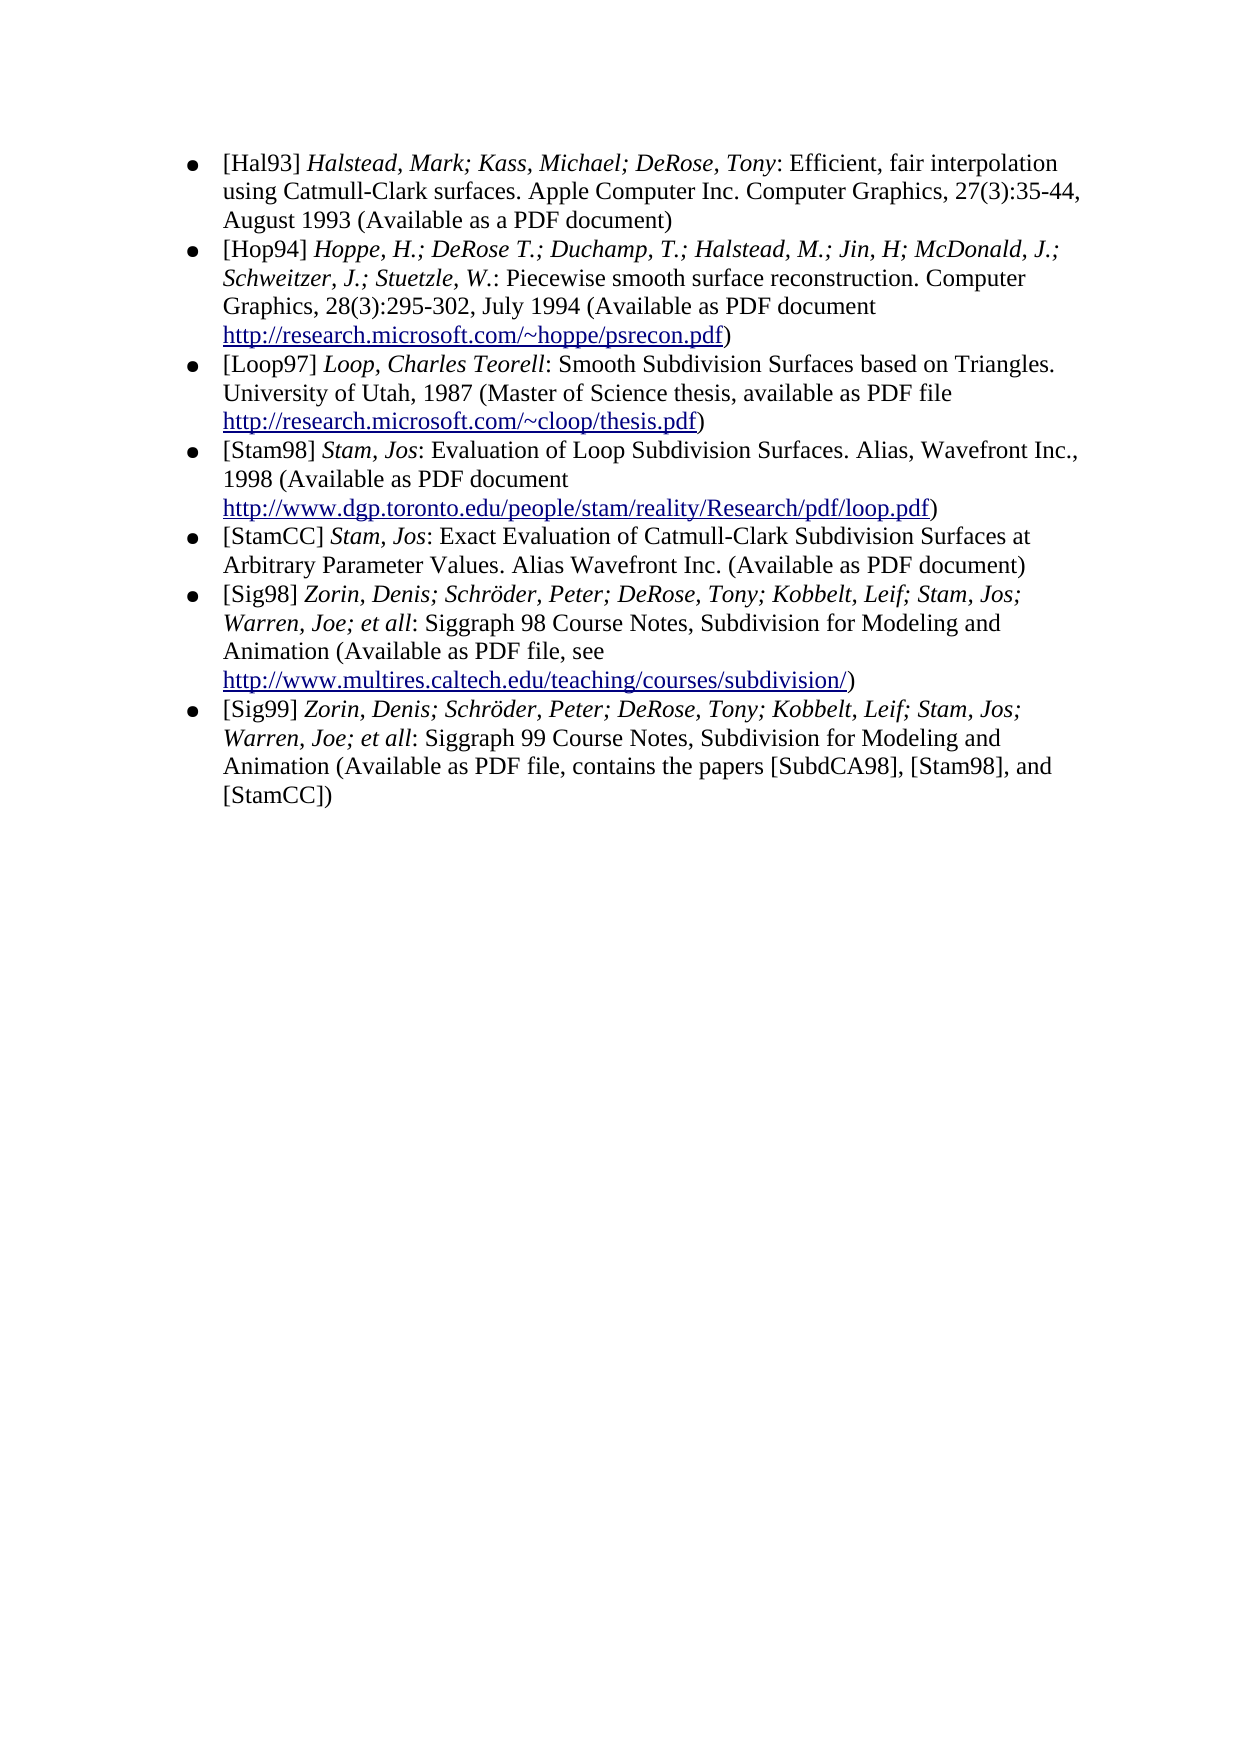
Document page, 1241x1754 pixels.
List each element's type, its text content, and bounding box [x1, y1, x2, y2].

list [StamCC] Stam, Jos: Exact Evaluation of Catmull-Clark Subdivision Surfaces at Arbitrary Parameter Values. Alias Wavefront Inc. (Available as PDF document) [185, 521, 1092, 579]
list [Stam98] Stam, Jos: Evaluation of Loop Subdivision Surfaces. Alias, Wavefront Inc., 1998 (Available as PDF document http://www.dgp.toronto.edu/people/stam/reality/Research/pdf/loop.pdf) [185, 435, 1092, 521]
list [Hop94] Hoppe, H.; DeRose T.; Duchamp, T.; Halstead, M.; Jin, H; McDonald, J.; Schweitzer, J.; Stuetzle, W.: Piecewise smooth surface reconstruction. Computer Graphics, 28(3):295-302, July 1994 (Available as PDF document http://research.microsoft.com/~hoppe/psrecon.pdf) [185, 234, 1092, 349]
list [Loop97] Loop, Charles Teorell: Smooth Subdivision Surfaces based on Triangles. University of Utah, 1987 (Master of Science thesis, available as PDF file http://research.microsoft.com/~cloop/thesis.pdf) [185, 349, 1092, 435]
list [Sig98] Zorin, Denis; Schröder, Peter; DeRose, Tony; Kobbelt, Leif; Stam, Jos; Warren, Joe; et all: Siggraph 98 Course Notes, Subdivision for Modeling and Animation (Available as PDF file, see http://www.multires.caltech.edu/teaching/courses/subdivision/) [185, 579, 1092, 694]
list [Hal93] Halstead, Mark; Kass, Michael; DeRose, Tony: Efficient, fair interpolation using Catmull-Clark surfaces. Apple Computer Inc. Computer Graphics, 27(3):35-44, August 1993 (Available as a PDF document) [185, 148, 1092, 234]
list [Sig99] Zorin, Denis; Schröder, Peter; DeRose, Tony; Kobbelt, Leif; Stam, Jos; Warren, Joe; et all: Siggraph 99 Course Notes, Subdivision for Modeling and Animation (Available as PDF file, contains the papers [SubdCA98], [Stam98], and [StamCC]) [185, 694, 1092, 809]
